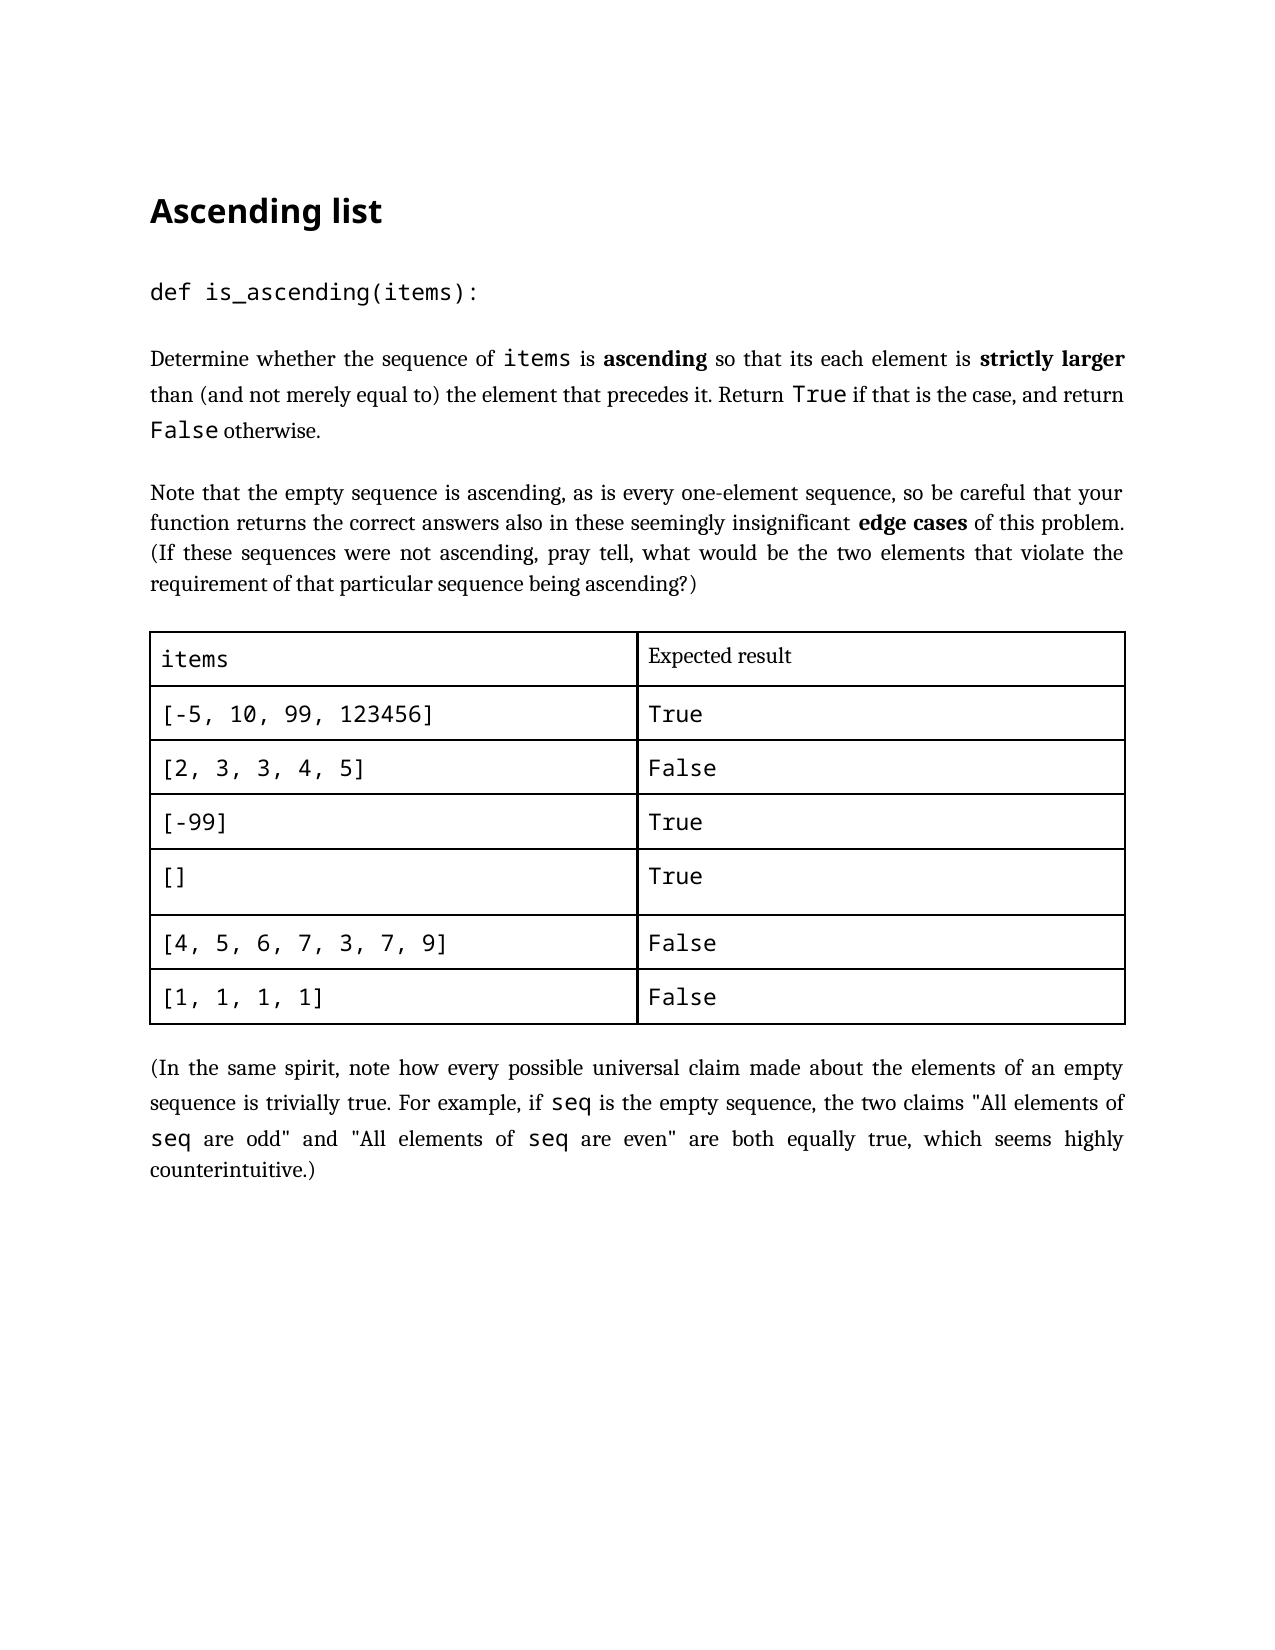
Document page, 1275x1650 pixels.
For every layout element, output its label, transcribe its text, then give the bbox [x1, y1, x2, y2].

table_cell [2, 3, 3, 4, 5] [151, 741, 636, 793]
text Note that the empty sequence is ascending, as is every one-element sequence, so be careful that your function returns the correct answers also in these seemingly insignificant edge cases of this problem. (If these sequences were not ascending, pray tell, what would be the two elements that violate the requirement of that particular sequence being ascending?) [150, 480, 1125, 597]
text def is_ascending(items): [150, 276, 1125, 307]
table_header Expected result [639, 633, 1124, 685]
table_header items [151, 633, 636, 685]
text Determine whether the sequence of items is ascending so that its each element is strictly larger than (and not merely equal to) the element that precedes it. Return True if that is the case, and return False otherwise. [150, 342, 1125, 445]
table_cell True [639, 795, 1124, 847]
table_cell [] [151, 850, 636, 914]
table_cell [1, 1, 1, 1] [151, 970, 636, 1022]
table_cell [-99] [151, 795, 636, 847]
table_cell [4, 5, 6, 7, 3, 7, 9] [151, 916, 636, 968]
table_cell [-5, 10, 99, 123456] [151, 687, 636, 739]
table_cell True [639, 850, 1124, 914]
table_cell False [639, 741, 1124, 793]
table_cell False [639, 916, 1124, 968]
table_cell False [639, 970, 1124, 1022]
table_cell True [639, 687, 1124, 739]
subtitle Ascending list [150, 187, 1125, 233]
text (In the same spirit, note how every possible universal claim made about the elements of an empty sequence is trivially true. For example, if seq is the empty sequence, the two claims "All elements of seq are odd" and "All elements of seq are even" are both equally true, which seems highly counterintuitive.) [150, 1055, 1125, 1183]
